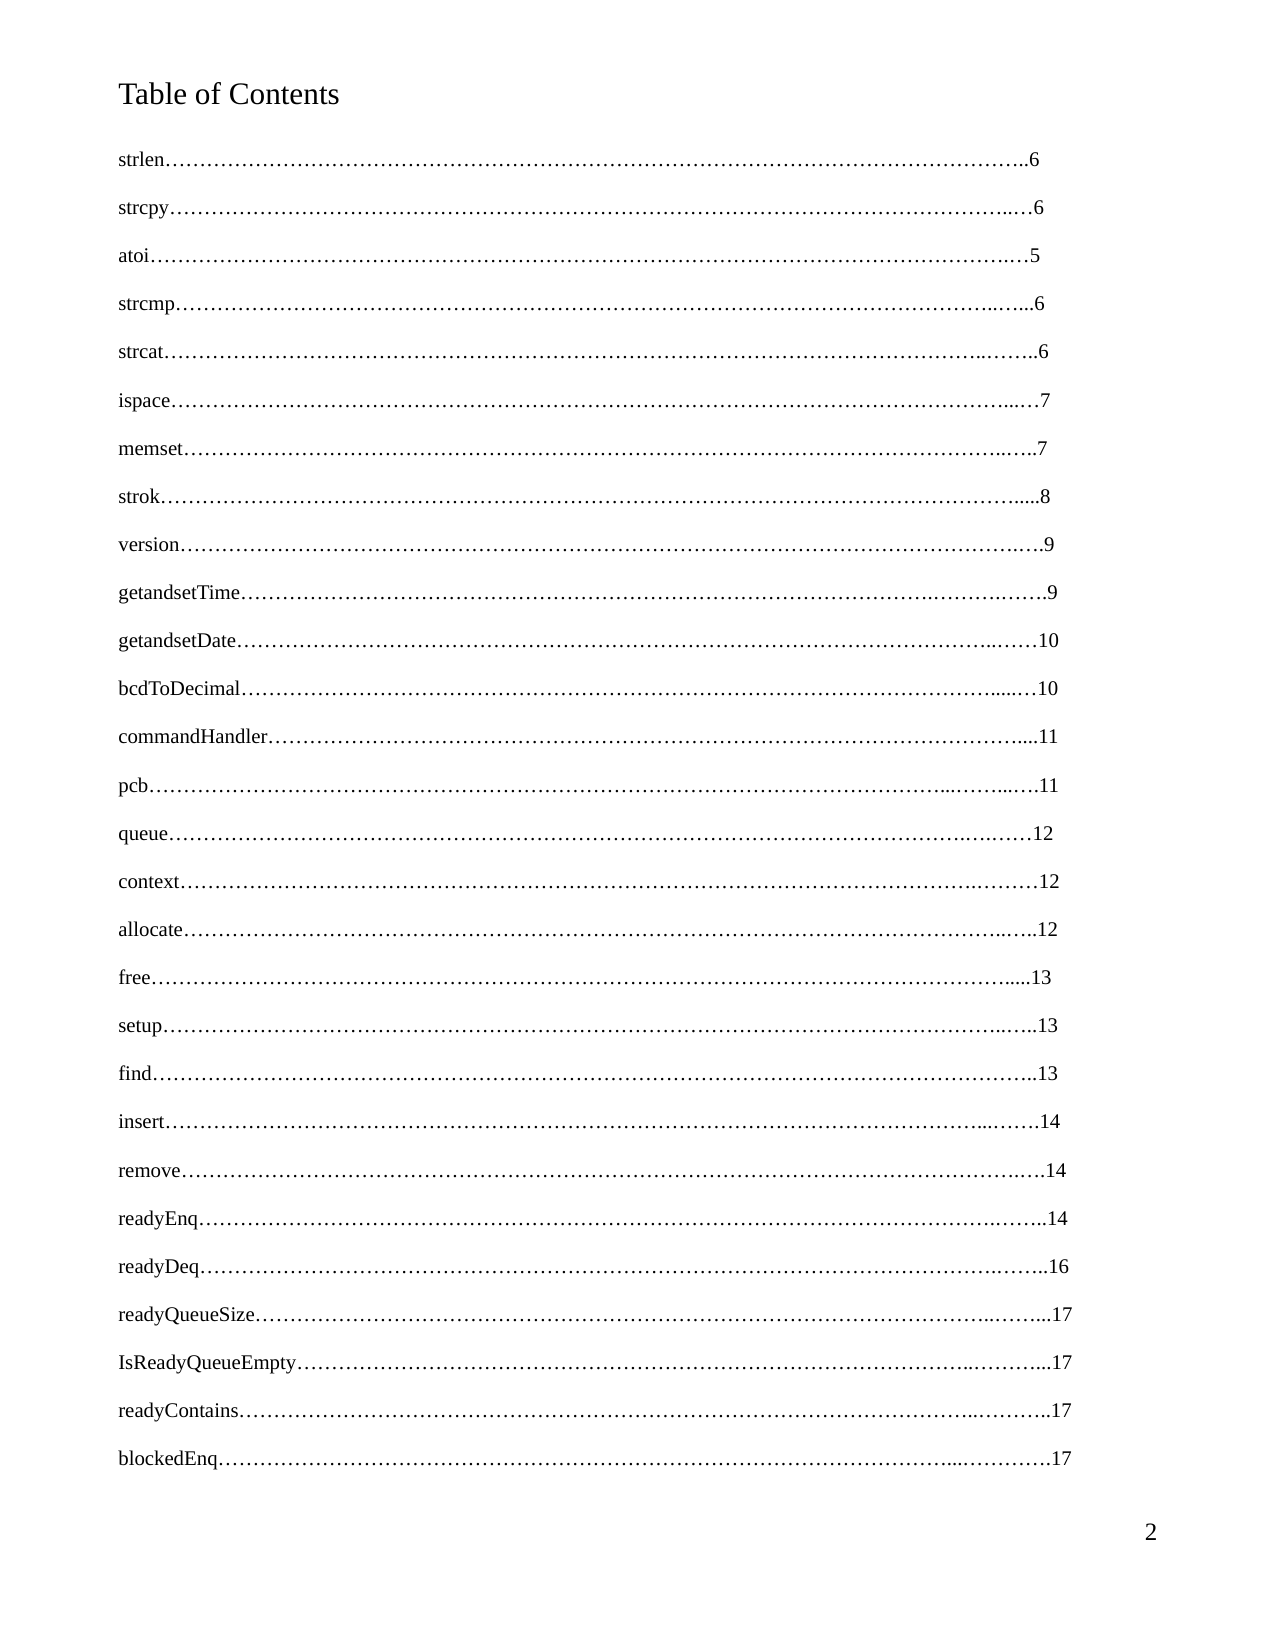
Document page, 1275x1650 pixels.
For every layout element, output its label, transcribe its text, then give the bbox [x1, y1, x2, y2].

text strcmp………………………………………………………………………………………………………..…...6 [118, 291, 1157, 315]
text pcb……………………………………………………………………………………………………...……...….11 [118, 772, 1157, 797]
text commandHandler………………………………………………………………………………………………....11 [118, 724, 1157, 748]
text getandsetTime……………………………………………………………………………………….……….…….9 [118, 580, 1157, 604]
text Table of Contents [118, 75, 1157, 111]
text strcat………………………………………………………………………………………………………..……..6 [118, 339, 1157, 363]
text memset………………………………………………………………………………………………………..…..7 [118, 436, 1157, 460]
text strok…………………………………………………………………………………………………………….....8 [118, 484, 1157, 508]
text context…………………………………………………………………………………………………….………12 [118, 869, 1157, 893]
text strlen……………………………………………………………………………………………………………..6 [118, 147, 1157, 171]
text strcpy…………………………………………………………………………………………………………..…6 [118, 195, 1157, 219]
text bcdToDecimal……………………………………………………………………………………………….....…10 [118, 676, 1157, 700]
text IsReadyQueueEmpty……………………………………………………………………………………..………...17 [118, 1350, 1157, 1374]
text ispace…………………………………………………………………………………………………………...…7 [118, 387, 1157, 412]
text version………………………………………………………………………………………………………….….9 [118, 532, 1157, 556]
text insert………………………………………………………………………………………………………...…….14 [118, 1109, 1157, 1133]
text free…………………………………………………………………………………………………………….....13 [118, 965, 1157, 989]
text atoi…………………………………………………………………………………………………………….…5 [118, 243, 1157, 267]
text readyEnq…………………………………………………………………………………………………….……..14 [118, 1206, 1157, 1230]
text readyDeq…………………………………………………………………………………………………….……..16 [118, 1254, 1157, 1278]
text readyContains……………………………………………………………………………………………..………..17 [118, 1398, 1157, 1422]
text readyQueueSize……………………………………………………………………………………………..……...17 [118, 1302, 1157, 1326]
text allocate………………………………………………………………………………………………………..…..12 [118, 917, 1157, 941]
text queue…………………………………………………………………………………………………….….……12 [118, 821, 1157, 845]
text setup…………………………………………………………………………………………………………..…..13 [118, 1013, 1157, 1037]
text blockedEnq……………………………………………………………………………………………...………….17 [118, 1446, 1157, 1470]
text getandsetDate………………………………………………………………………………………………..……10 [118, 628, 1157, 652]
text remove………………………………………………………………………………………………………….….14 [118, 1157, 1157, 1182]
text find………………………………………………………………………………………………………………..13 [118, 1061, 1157, 1085]
